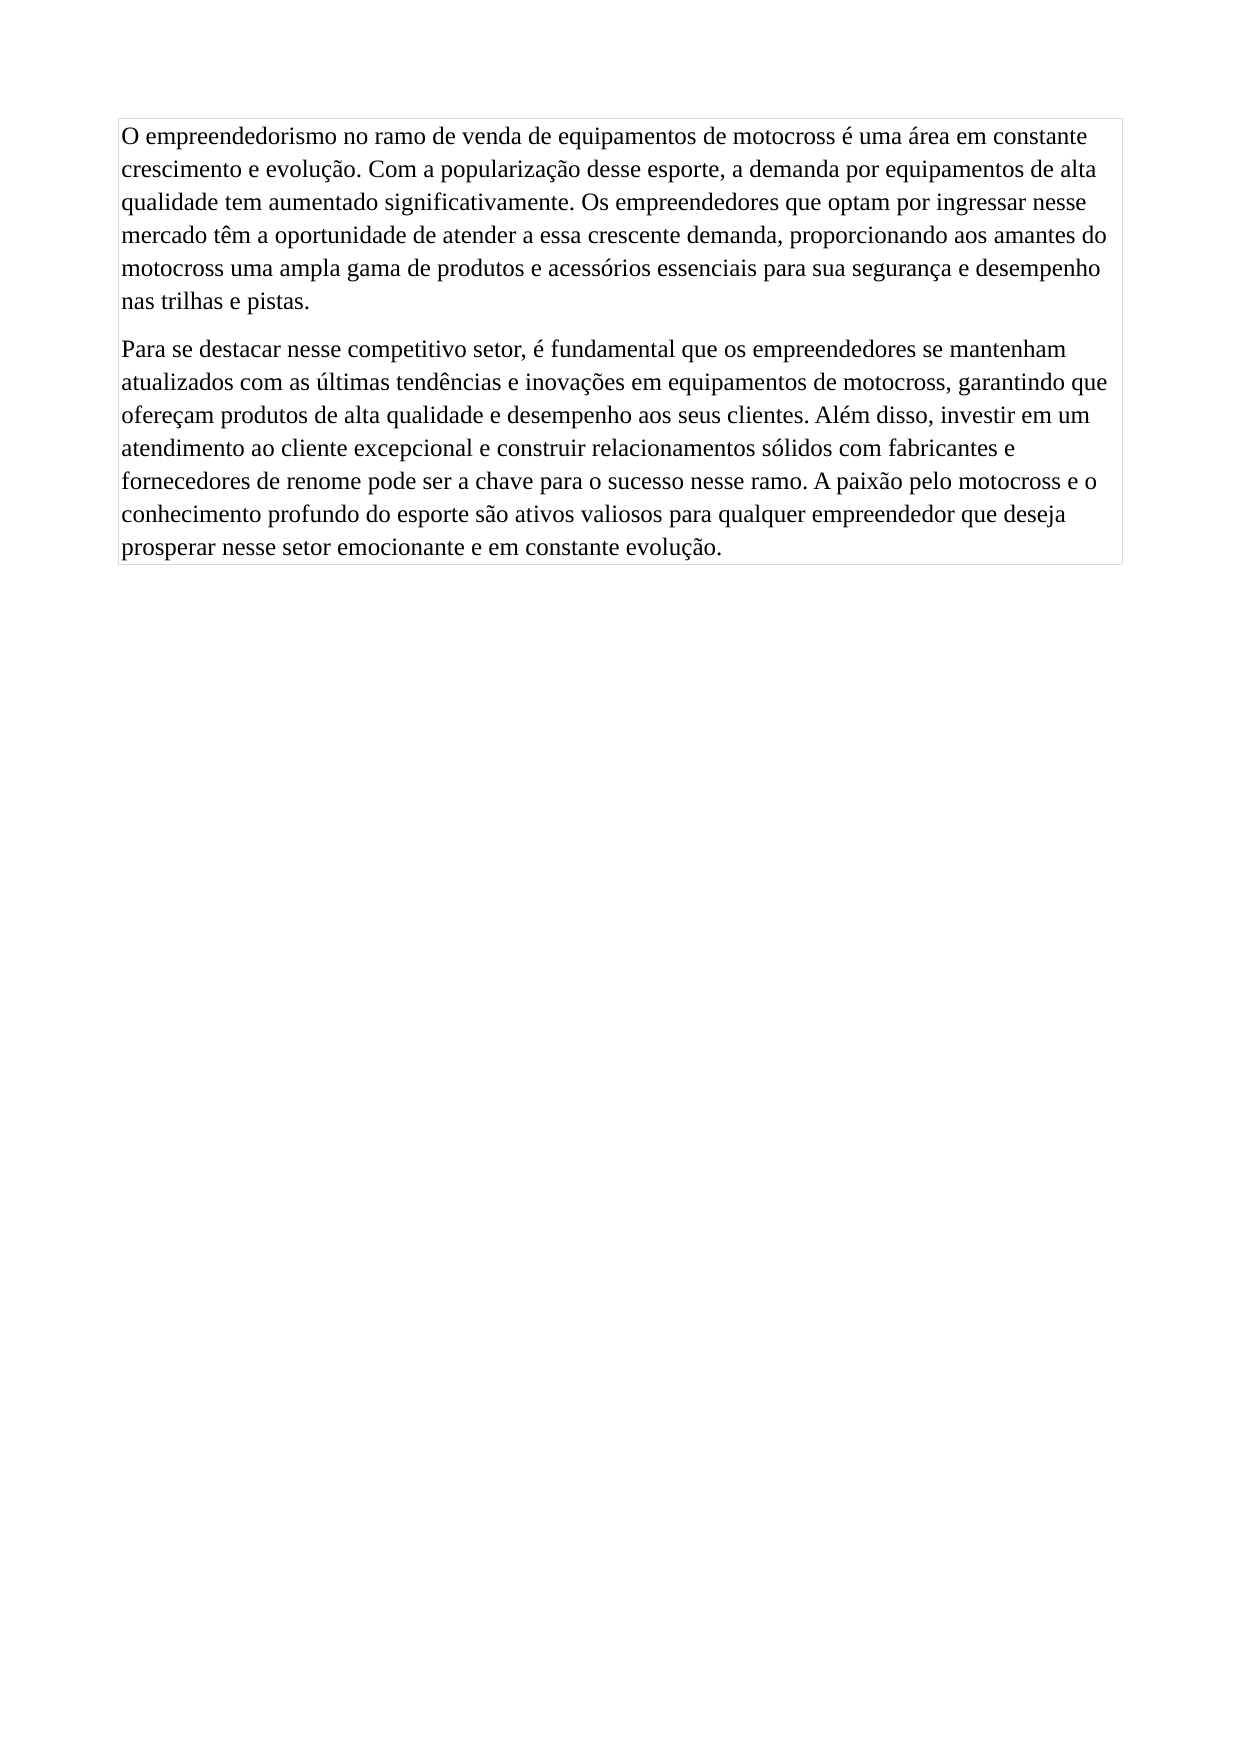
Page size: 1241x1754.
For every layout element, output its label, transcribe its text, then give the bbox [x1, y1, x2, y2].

text O empreendedorismo no ramo de venda de equipamentos de motocross é uma área em constante crescimento e evolução. Com a popularização desse esporte, a demanda por equipamentos de alta qualidade tem aumentado significativamente. Os empreendedores que optam por ingressar nesse mercado têm a oportunidade de atender a essa crescente demanda, proporcionando aos amantes do motocross uma ampla gama de produtos e acessórios essenciais para sua segurança e desempenho nas trilhas e pistas. [119, 119, 1122, 315]
text Para se destacar nesse competitivo setor, é fundamental que os empreendedores se mantenham atualizados com as últimas tendências e inovações em equipamentos de motocross, garantindo que ofereçam produtos de alta qualidade e desempenho aos seus clientes. Além disso, investir em um atendimento ao cliente excepcional e construir relacionamentos sólidos com fabricantes e fornecedores de renome pode ser a chave para o sucesso nesse ramo. A paixão pelo motocross e o conhecimento profundo do esporte são ativos valiosos para qualquer empreendedor que deseja prosperar nesse setor emocionante e em constante evolução. [119, 331, 1122, 564]
